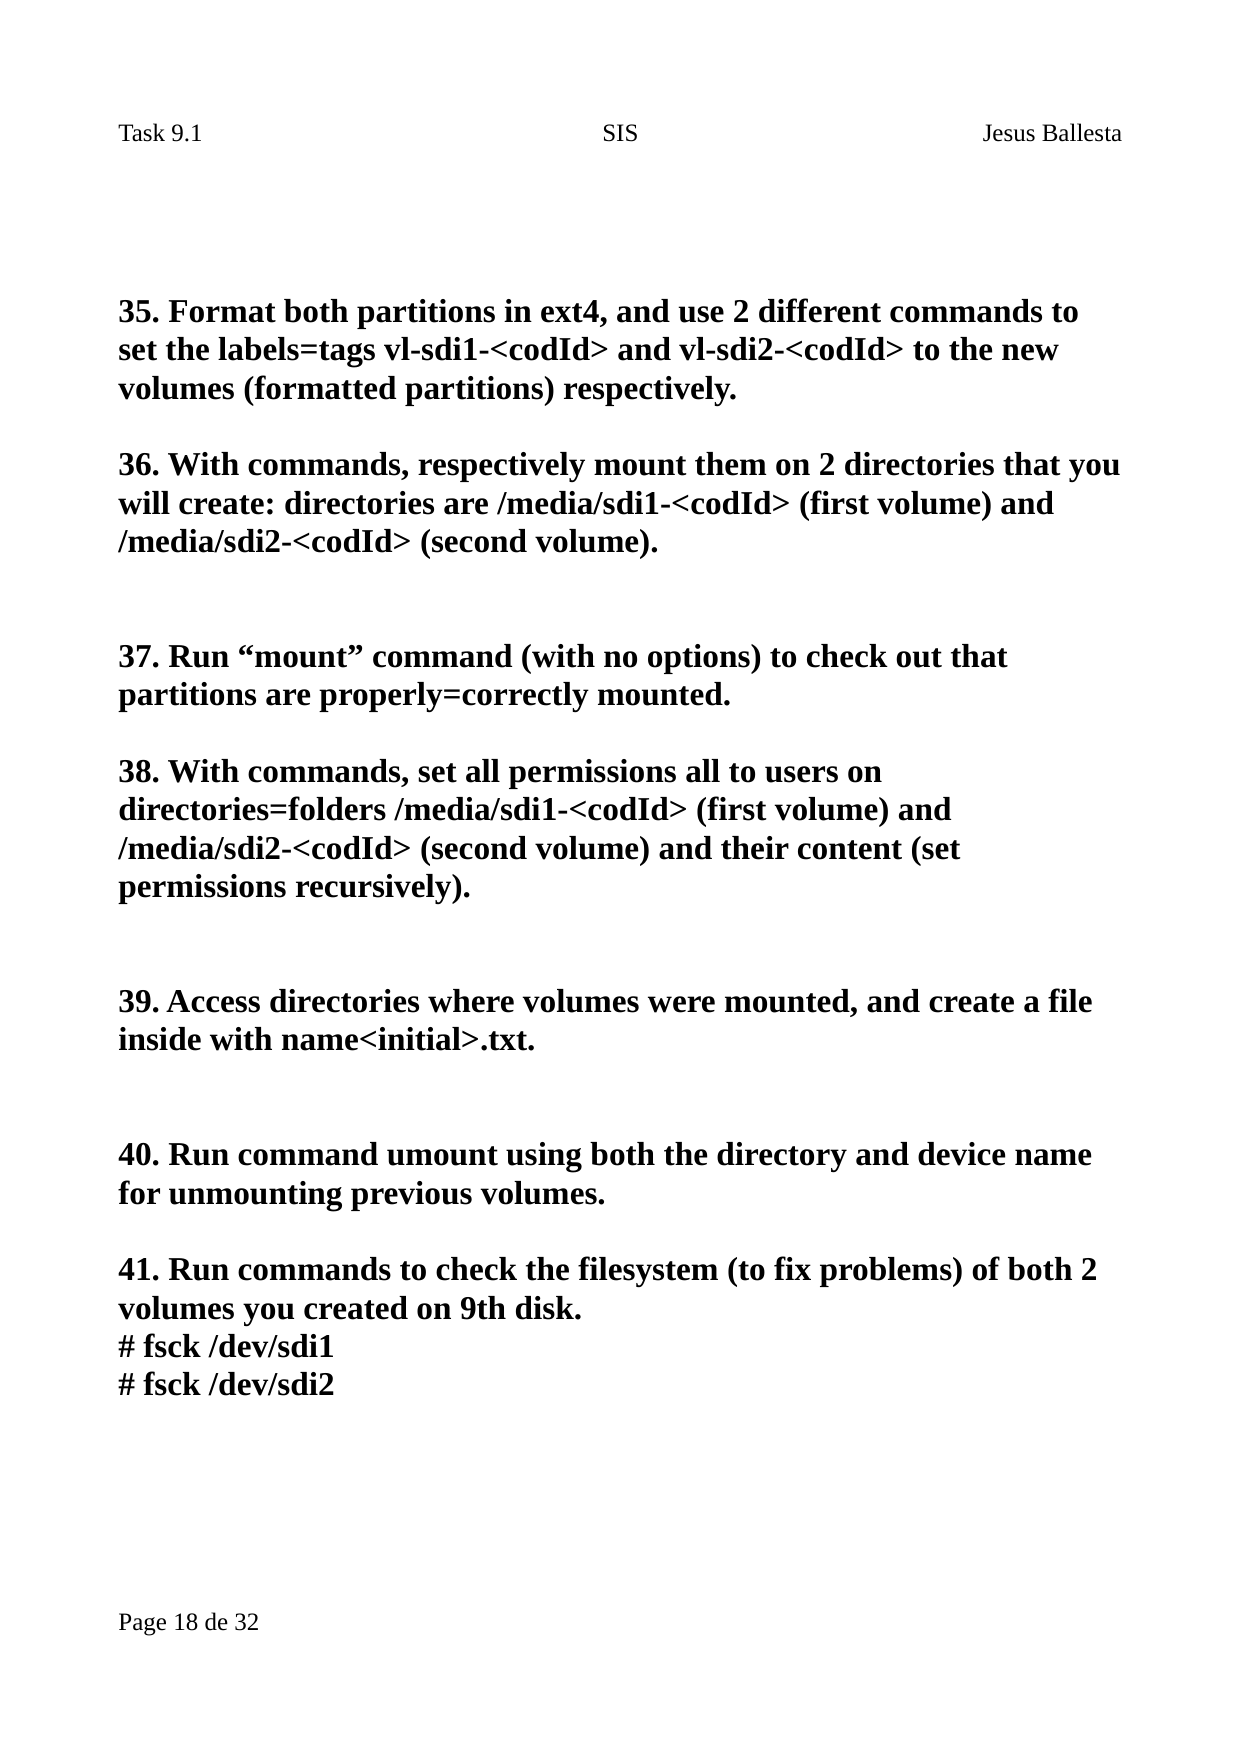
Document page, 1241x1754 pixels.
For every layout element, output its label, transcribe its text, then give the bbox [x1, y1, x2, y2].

text 39. Access directories where volumes were mounted, and create a file inside with name<initial>.txt. [118, 981, 1122, 1058]
text # fsck /dev/sdi1 [118, 1326, 1122, 1365]
text 40. Run command umount using both the directory and device name for unmounting previous volumes. [118, 1135, 1122, 1211]
text 36. With commands, respectively mount them on 2 directories that you will create: directories are /media/sdi1-<codId> (first volume) and /media/sdi2-<codId> (second volume). [118, 445, 1122, 560]
text 35. Format both partitions in ext4, and use 2 different commands to set the labels=tags vl-sdi1-<codId> and vl-sdi2-<codId> to the new volumes (formatted partitions) respectively. [118, 291, 1122, 406]
text 41. Run commands to check the filesystem (to fix problems) of both 2 volumes you created on 9th disk. [118, 1250, 1122, 1326]
text 37. Run “mount” command (with no options) to check out that partitions are properly=correctly mounted. [118, 636, 1122, 713]
text 38. With commands, set all permissions all to users on directories=folders /media/sdi1-<codId> (first volume) and /media/sdi2-<codId> (second volume) and their content (set permissions recursively). [118, 751, 1122, 905]
text # fsck /dev/sdi2 [118, 1365, 1122, 1403]
